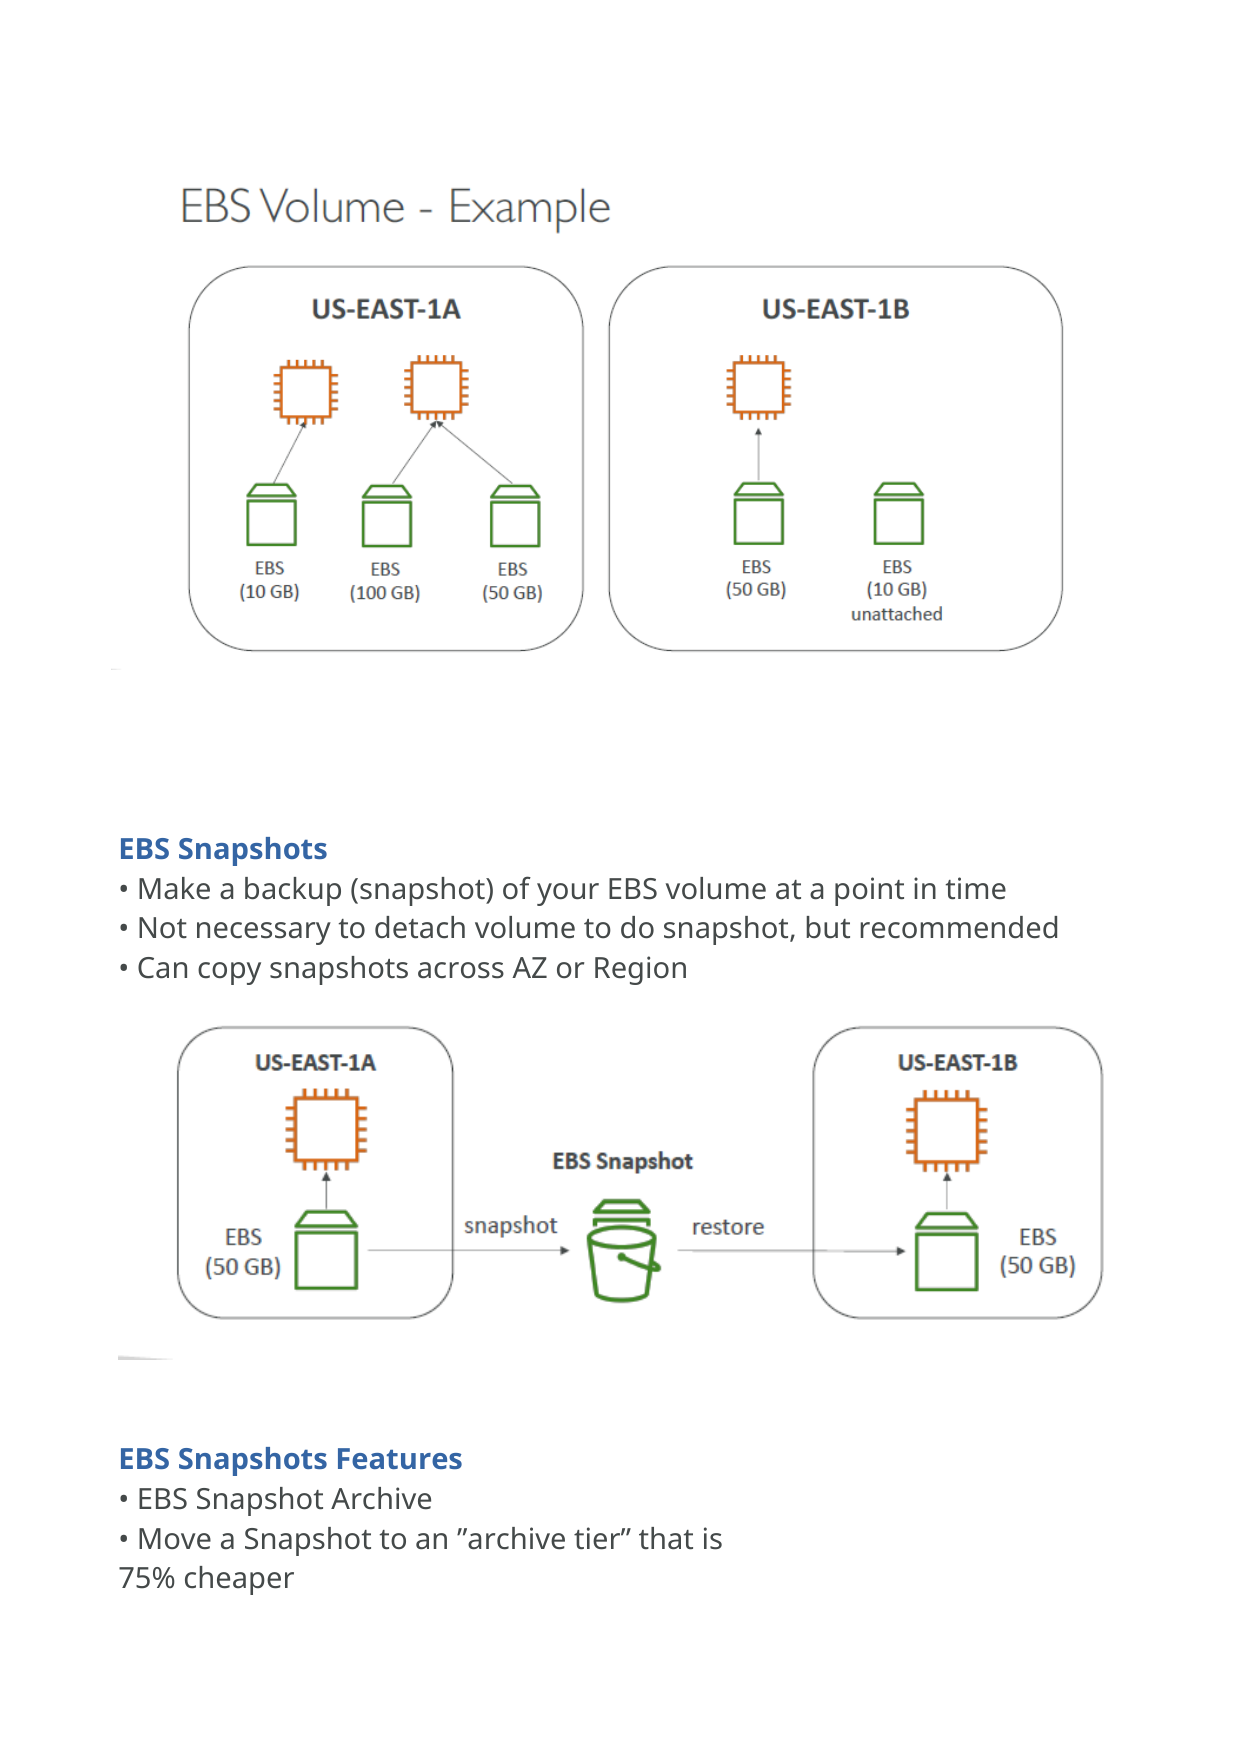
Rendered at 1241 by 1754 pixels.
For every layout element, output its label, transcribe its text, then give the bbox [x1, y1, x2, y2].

text • Can copy snapshots across AZ or Region [118, 947, 1122, 987]
text • Move a Snapshot to an ”archive tier” that is [118, 1518, 1122, 1558]
picture [118, 987, 1123, 1360]
text 75% cheaper [118, 1558, 1122, 1597]
text • EBS Snapshot Archive [118, 1478, 1122, 1518]
text • Make a backup (snapshot) of your EBS volume at a point in time [118, 868, 1122, 908]
picture [111, 157, 1115, 670]
text • Not necessary to detach volume to do snapshot, but recommended [118, 908, 1122, 947]
text EBS Snapshots Features [118, 1438, 1122, 1478]
text EBS Snapshots [118, 828, 1122, 868]
